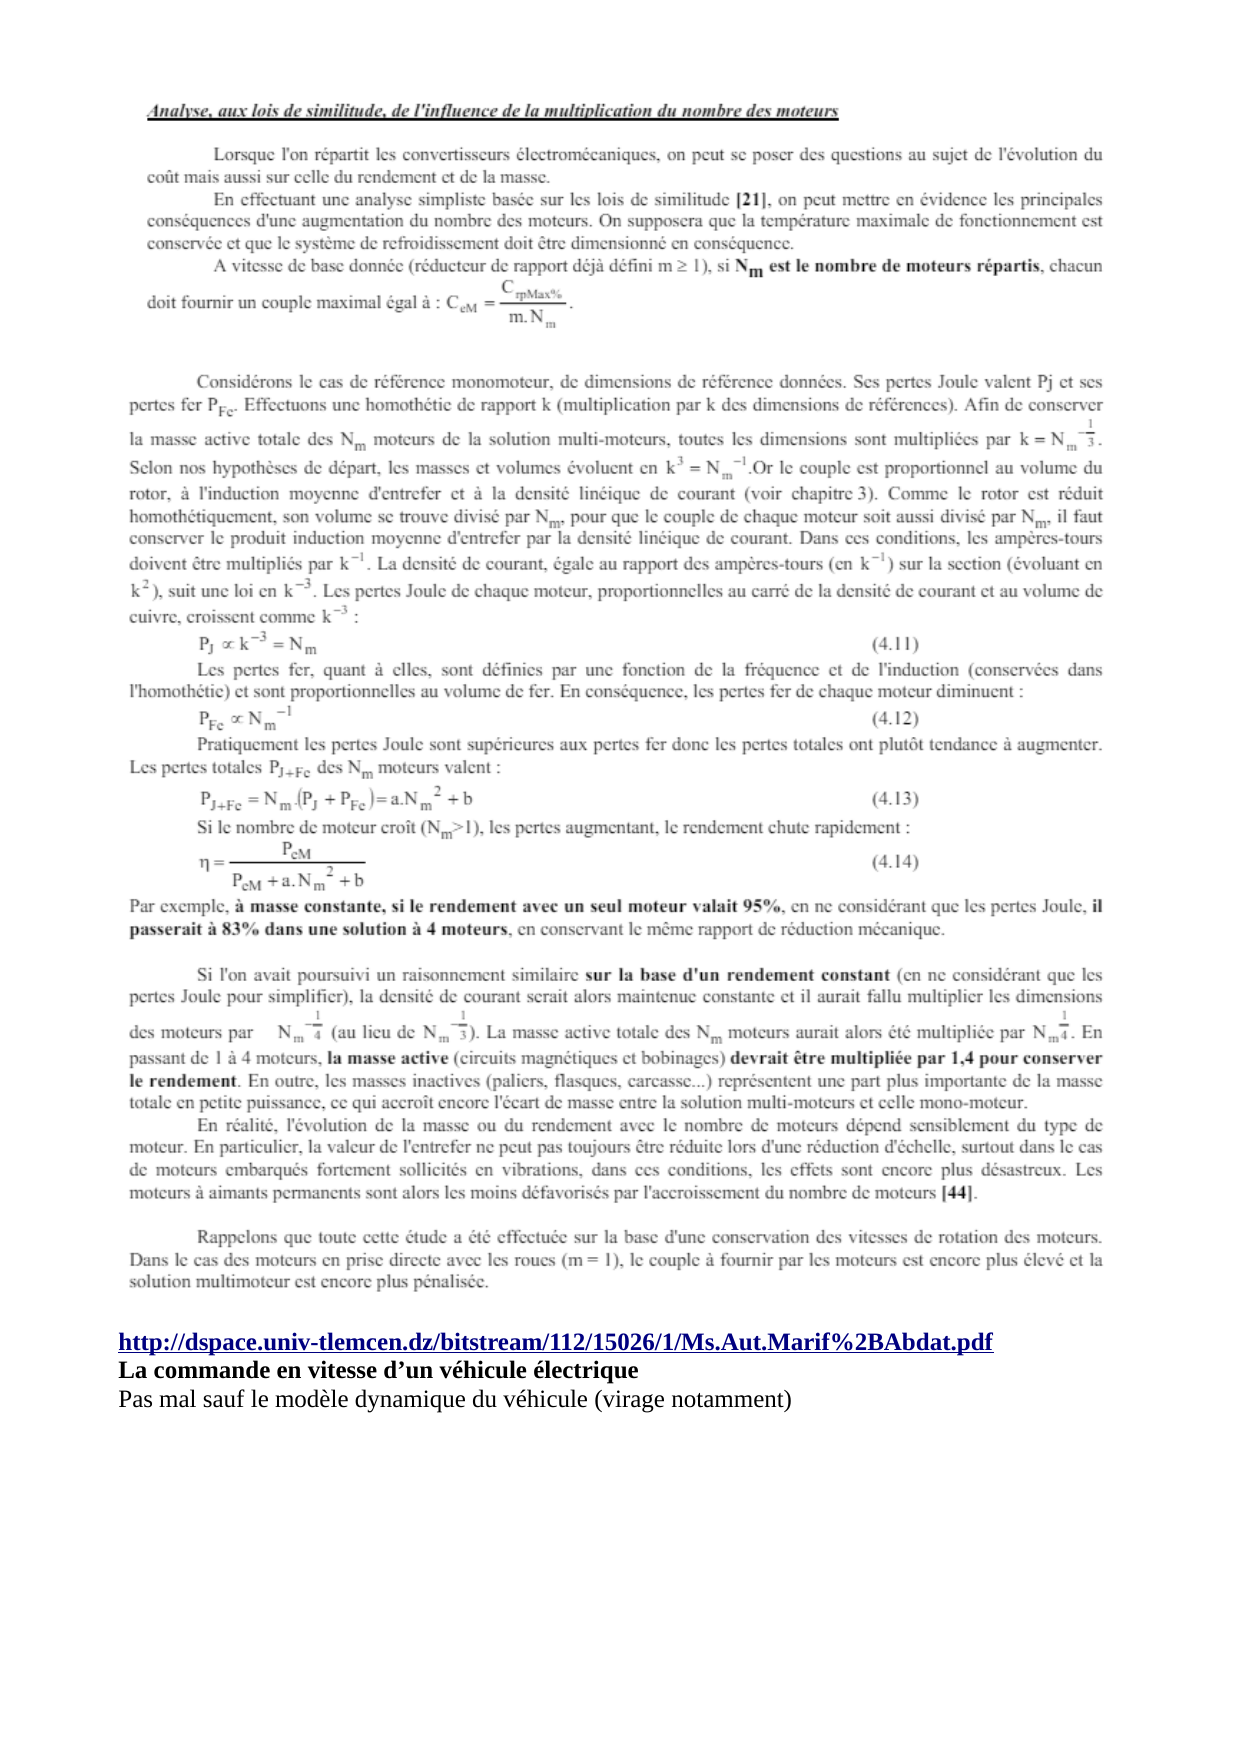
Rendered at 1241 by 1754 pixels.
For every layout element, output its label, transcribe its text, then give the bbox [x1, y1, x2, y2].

text La commande en vitesse d’un véhicule électrique [118, 1356, 1122, 1384]
picture [118, 97, 1123, 345]
picture [114, 365, 1119, 1299]
text Pas mal sauf le modèle dynamique du véhicule (virage notamment) [118, 1384, 1122, 1413]
text http://dspace.univ-tlemcen.dz/bitstream/112/15026/1/Ms.Aut.Marif%2BAbdat.pdf [118, 1327, 1122, 1356]
